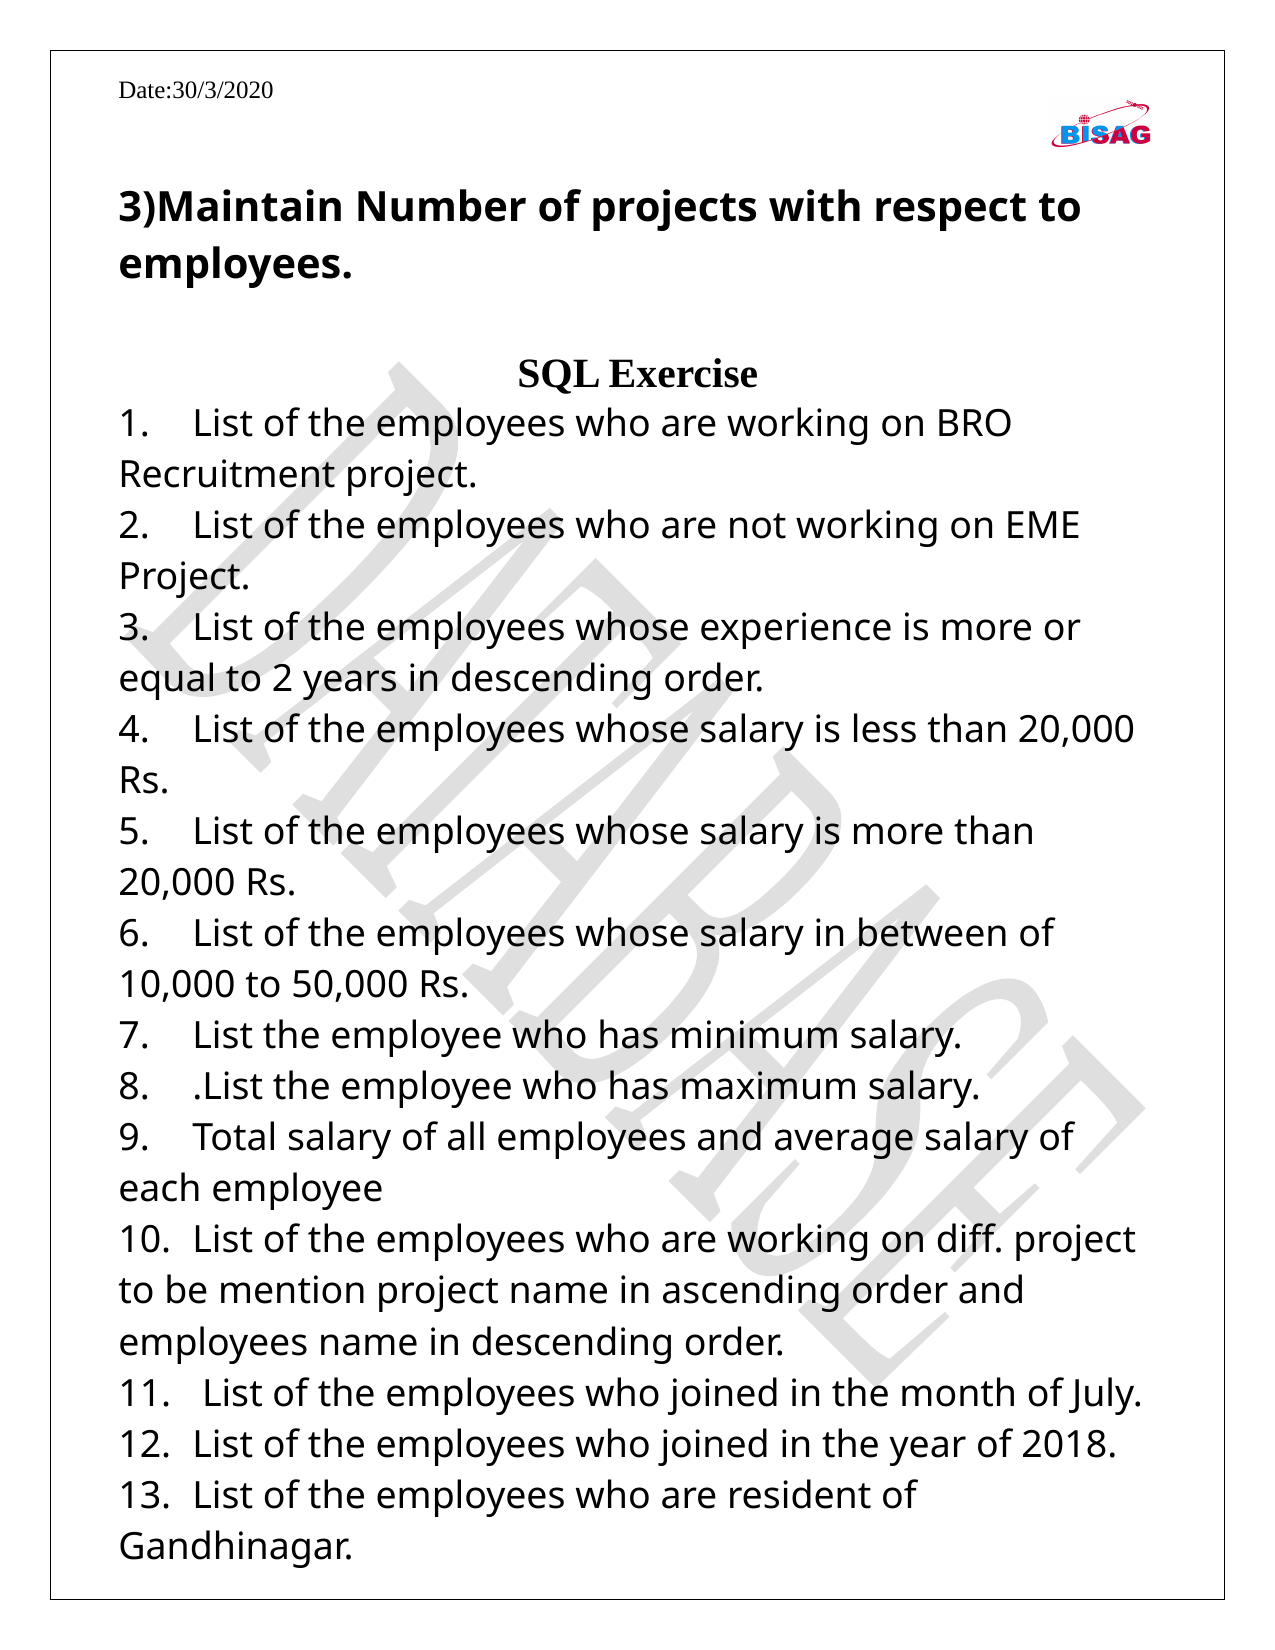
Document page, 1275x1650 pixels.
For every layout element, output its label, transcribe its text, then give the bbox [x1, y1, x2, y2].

text 1. List of the employees who are working on BRO Recruitment project. [317, 408, 430, 498]
text 8. .List the employee who has maximum salary. [778, 1059, 898, 1111]
text 2. List of the employees who are not working on EME Project. [118, 498, 286, 600]
text 1. List of the employees who are working on BRO Recruitment project. [118, 396, 388, 498]
text 8. .List the employee who has maximum salary. [118, 1059, 699, 1111]
picture [1048, 98, 1154, 149]
text 5. List of the employees whose salary is more than 20,000 Rs. [570, 804, 749, 906]
text 8. .List the employee who has maximum salary. [1052, 1082, 1109, 1111]
text 7. List the employee who has minimum salary. [928, 1008, 1020, 1059]
text 8. .List the employee who has maximum salary. [1098, 1059, 1157, 1111]
text 10. List of the employees who are working on diff. project to be mention project name in ascending order and employees name in descending order. [118, 1213, 918, 1366]
text 12. List of the employees who joined in the year of 2018. [118, 1417, 1157, 1468]
text 6. List of the employees whose salary in between of 10,000 to 50,000 Rs. [508, 906, 647, 1008]
text 6. List of the employees whose salary in between of 10,000 to 50,000 Rs. [696, 906, 896, 1008]
text 10. List of the employees who are working on diff. project to be mention project name in ascending order and employees name in descending order. [844, 1213, 1157, 1366]
text 4. List of the employees whose salary is less than 20,000 Rs. [349, 702, 521, 804]
text 7. List the employee who has minimum salary. [759, 1008, 829, 1059]
text 8. .List the employee who has maximum salary. [653, 1059, 758, 1111]
text 9. Total salary of all employees and average salary of each employee [975, 1111, 1157, 1213]
text 7. List the employee who has minimum salary. [556, 1008, 665, 1058]
text 6. List of the employees whose salary in between of 10,000 to 50,000 Rs. [576, 915, 697, 1008]
text 5. List of the employees whose salary is more than 20,000 Rs. [689, 804, 815, 906]
text 9. Total salary of all employees and average salary of each employee [870, 1111, 1020, 1213]
text 5. List of the employees whose salary is more than 20,000 Rs. [118, 804, 555, 906]
text 7. List the employee who has minimum salary. [644, 1008, 765, 1059]
text 5. List of the employees whose salary is more than 20,000 Rs. [445, 845, 560, 906]
text 2. List of the employees who are not working on EME Project. [356, 498, 1157, 600]
text 4. List of the employees whose salary is less than 20,000 Rs. [575, 730, 671, 804]
text 3. List of the employees whose experience is more or equal to 2 years in descending order. [427, 600, 612, 702]
text 4. List of the employees whose salary is less than 20,000 Rs. [450, 702, 686, 804]
text 2. List of the employees who are not working on EME Project. [215, 498, 411, 600]
text 10. List of the employees who are working on diff. project to be mention project name in ascending order and employees name in descending order. [758, 1213, 842, 1255]
text SQL Exercise [118, 348, 1157, 396]
text 13. List of the employees who are resident of Gandhinagar. [118, 1468, 1157, 1570]
text 2. List of the employees who are not working on EME Project. [449, 547, 518, 600]
text 6. List of the employees whose salary in between of 10,000 to 50,000 Rs. [118, 906, 541, 1008]
text 6. List of the employees whose salary in between of 10,000 to 50,000 Rs. [785, 933, 881, 1008]
text 3. List of the employees whose experience is more or equal to 2 years in descending order. [118, 600, 429, 702]
text 3)Maintain Number of projects with respect to employees. [118, 177, 1157, 291]
text 11. List of the employees who joined in the month of July. [118, 1366, 1157, 1417]
text 4. List of the employees whose salary is less than 20,000 Rs. [648, 702, 1157, 804]
text 8. .List the employee who has maximum salary. [921, 1059, 1068, 1111]
text 3. List of the employees whose experience is more or equal to 2 years in descending order. [624, 600, 1157, 702]
text 3. List of the employees whose experience is more or equal to 2 years in descending order. [552, 627, 652, 702]
text 7. List the employee who has minimum salary. [118, 1008, 545, 1059]
text 1. List of the employees who are working on BRO Recruitment project. [435, 396, 1157, 498]
text 7. List the employee who has minimum salary. [818, 1008, 946, 1059]
text 4. List of the employees whose salary is less than 20,000 Rs. [118, 702, 390, 804]
text 6. List of the employees whose salary in between of 10,000 to 50,000 Rs. [857, 906, 1157, 1008]
text 9. Total salary of all employees and average salary of each employee [714, 1111, 876, 1213]
text 5. List of the employees whose salary is more than 20,000 Rs. [544, 804, 620, 860]
text 3. List of the employees whose experience is more or equal to 2 years in descending order. [171, 600, 322, 673]
text 9. Total salary of all employees and average salary of each employee [118, 1111, 749, 1213]
text 3. List of the employees whose experience is more or equal to 2 years in descending order. [375, 600, 477, 690]
text 7. List the employee who has minimum salary. [1013, 1008, 1157, 1059]
text 5. List of the employees whose salary is more than 20,000 Rs. [784, 804, 1157, 906]
